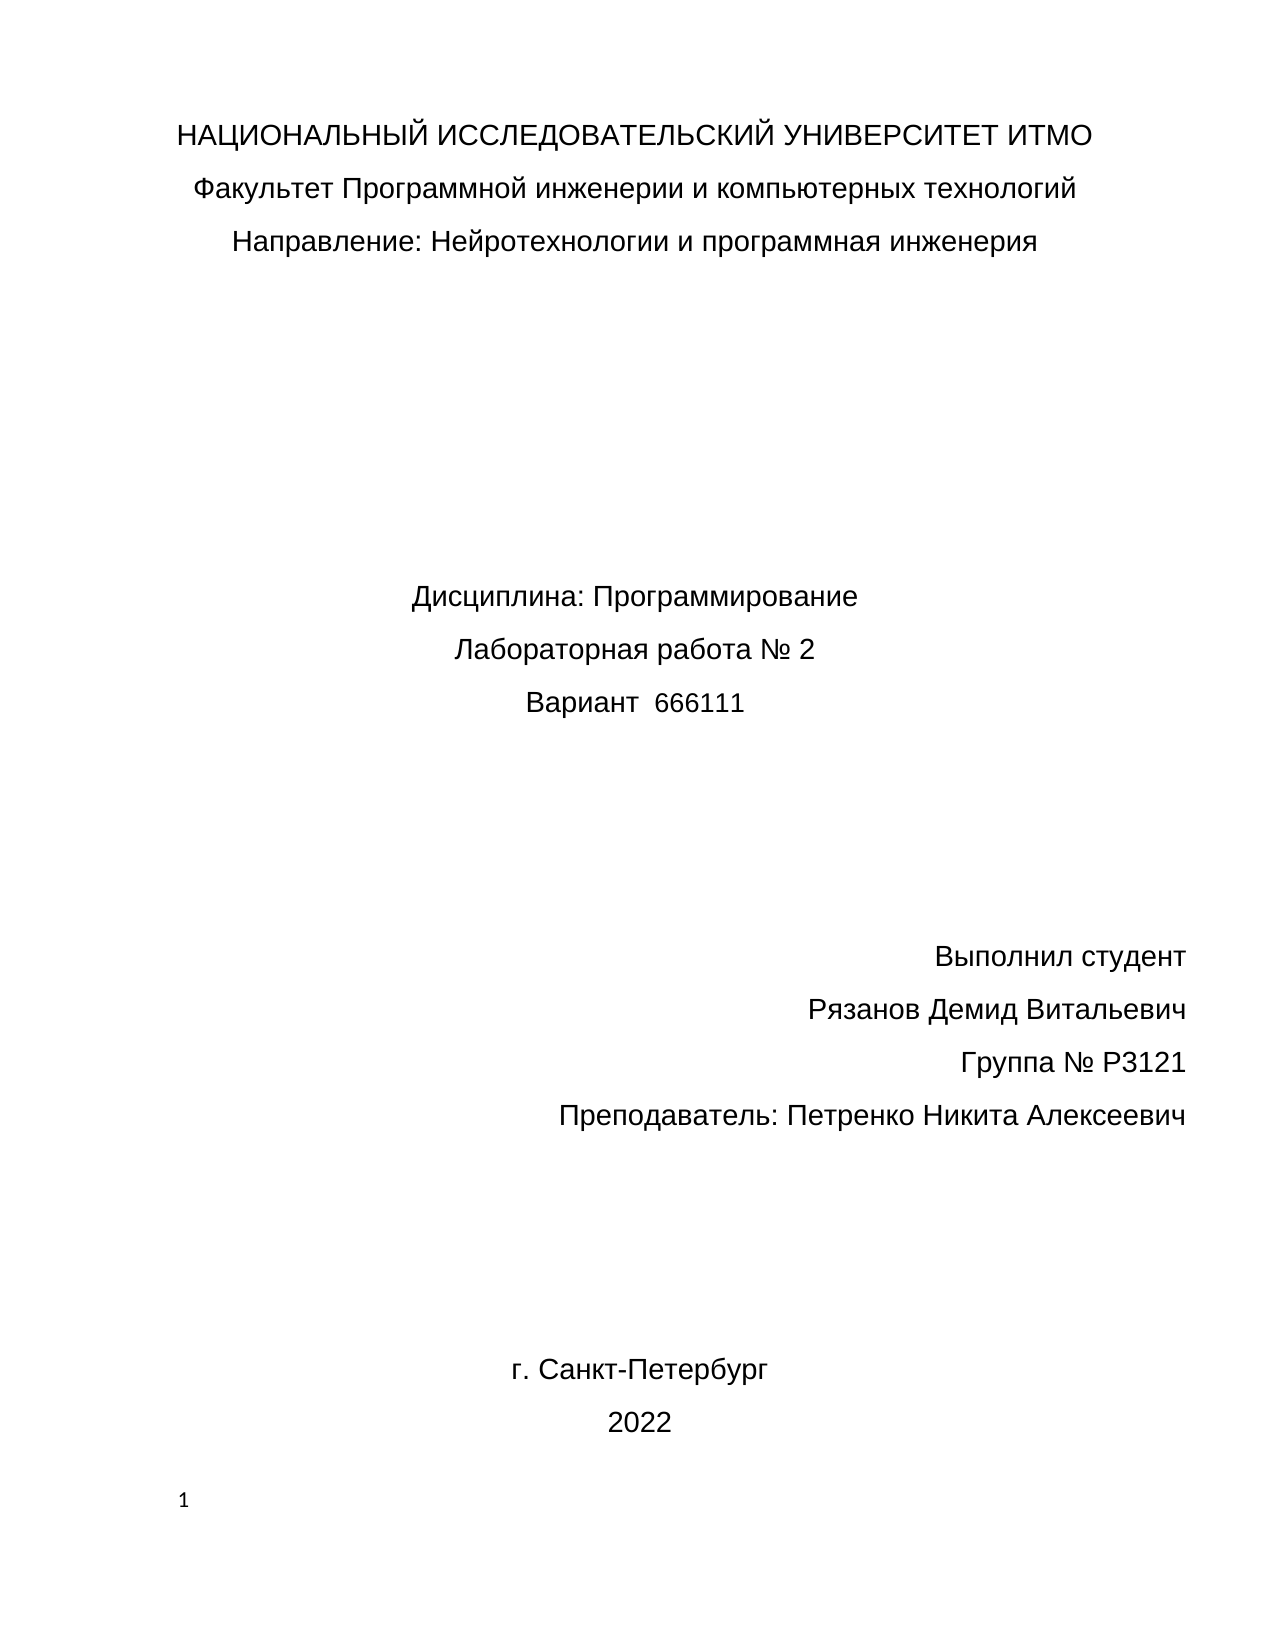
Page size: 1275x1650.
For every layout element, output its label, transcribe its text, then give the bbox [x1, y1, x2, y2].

text Рязанов Демид Витальевич [83, 992, 1186, 1026]
text Группа № Р3121 [83, 1045, 1186, 1078]
text Вариант 666111 [83, 685, 1186, 718]
text Дисциплина: Программирование [83, 579, 1186, 613]
text Лабораторная работа № 2 [83, 632, 1186, 665]
text 2022 [93, 1405, 1186, 1438]
text г. Санкт-Петербург [93, 1352, 1186, 1386]
text Преподаватель: Петренко Никита Алексеевич [83, 1098, 1186, 1131]
text Выполнил студент [83, 939, 1186, 973]
text Направление: Нейротехнологии и программная инженерия [83, 224, 1186, 257]
text Факультет Программной инженерии и компьютерных технологий [83, 171, 1186, 204]
text НАЦИОНАЛЬНЫЙ ИССЛЕДОВАТЕЛЬСКИЙ УНИВЕРСИТЕТ ИТМО [83, 118, 1186, 152]
